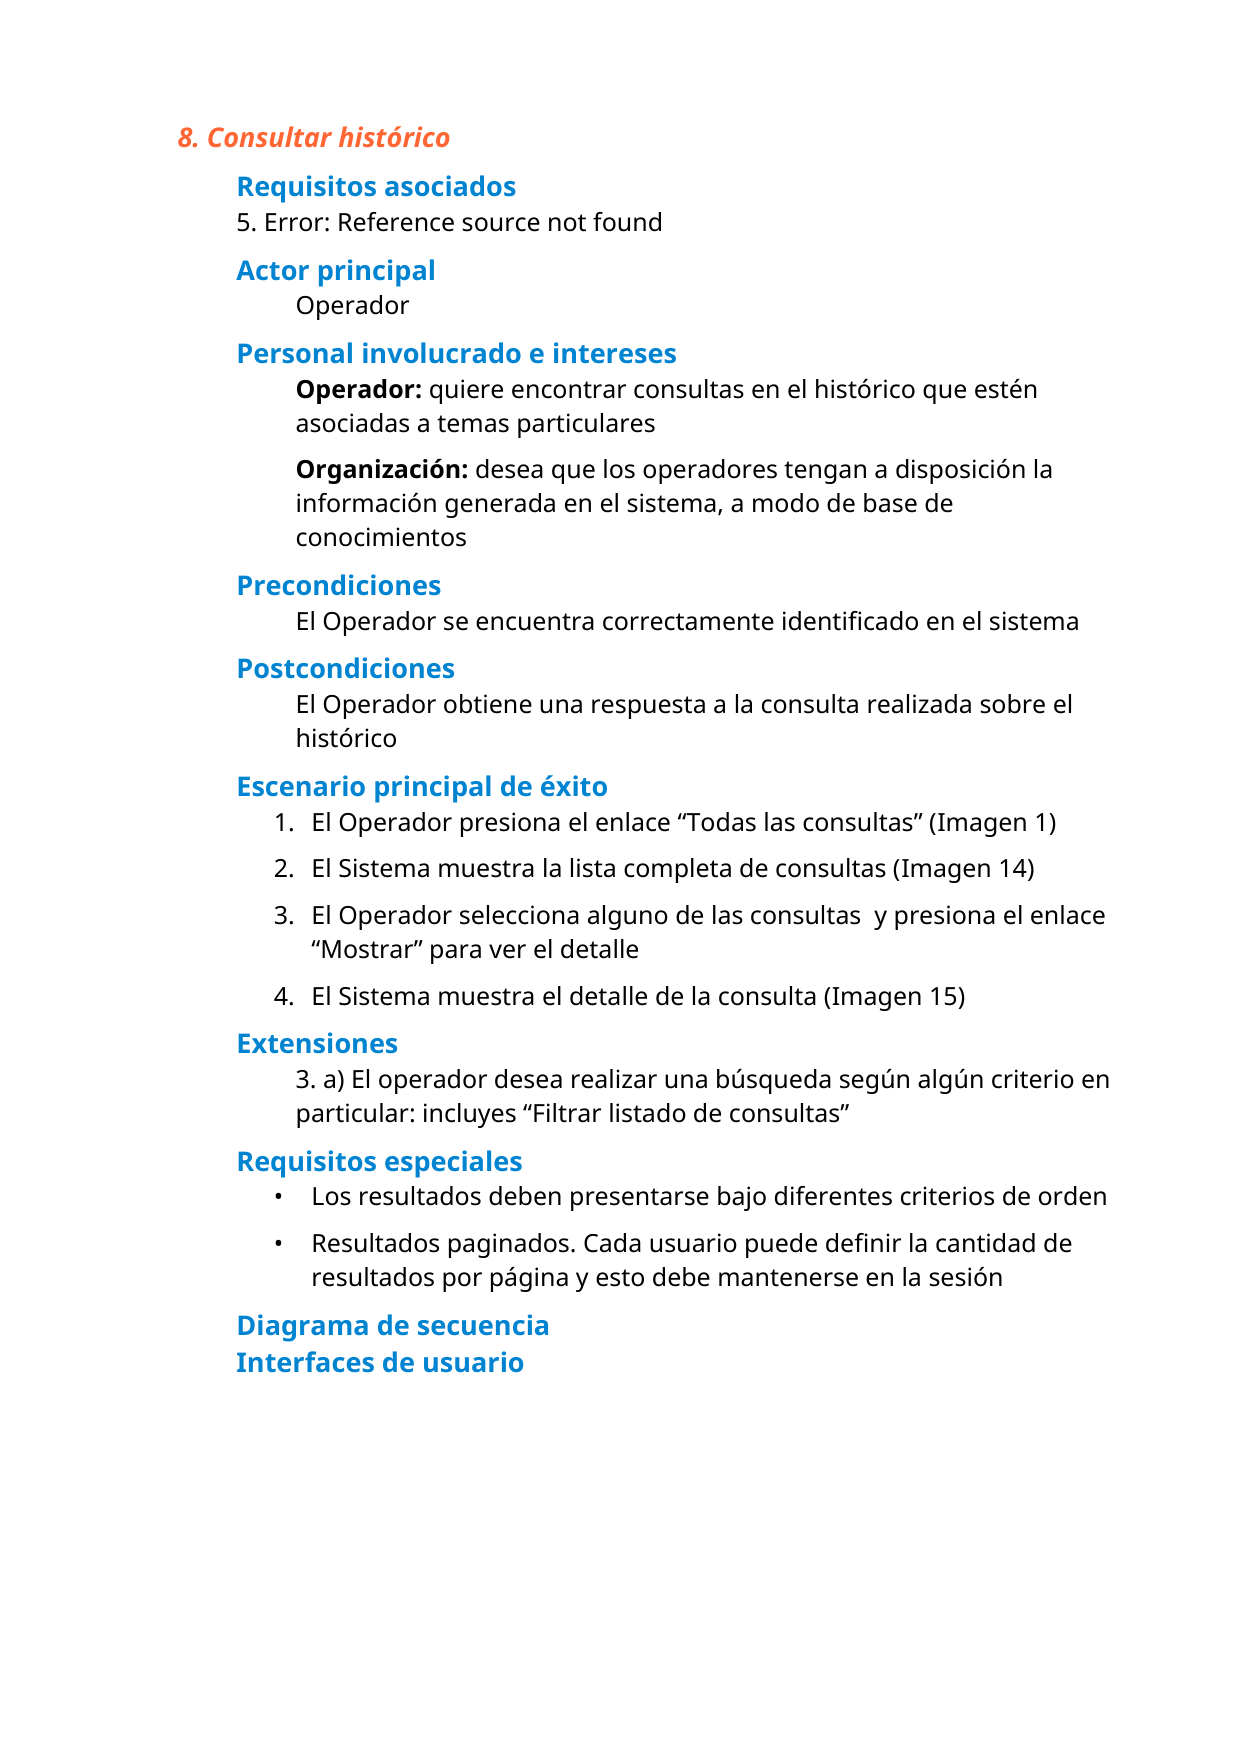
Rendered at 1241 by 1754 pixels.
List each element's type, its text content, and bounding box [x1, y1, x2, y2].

text El Operador se encuentra correctamente identificado en el sistema [295, 603, 1122, 637]
subtitle Extensiones [236, 1025, 1122, 1062]
text El Operador obtiene una respuesta a la consulta realizada sobre el histórico [295, 687, 1122, 755]
subtitle Escenario principal de éxito [236, 767, 1122, 804]
list Los resultados deben presentarse bajo diferentes criterios de orden [274, 1179, 1122, 1213]
list El Operador selecciona alguno de las consultas y presiona el enlace “Mostrar” para ver el detalle [274, 897, 1122, 966]
list El Sistema muestra la lista completa de consultas (Imagen 14) [274, 851, 1122, 885]
subtitle Consultar histórico [177, 118, 1122, 155]
subtitle Requisitos especiales [236, 1142, 1122, 1179]
subtitle Interfaces de usuario [236, 1343, 1122, 1380]
subtitle Precondiciones [236, 567, 1122, 603]
list Resultados paginados. Cada usuario puede definir la cantidad de resultados por página y esto debe mantenerse en la sesión [274, 1226, 1122, 1294]
list El Sistema muestra el detalle de la consulta (Imagen 15) [274, 978, 1122, 1012]
text 3. a) El operador desea realizar una búsqueda según algún criterio en particular: incluyes “Filtrar listado de consultas” [295, 1062, 1122, 1130]
subtitle Diagrama de secuencia [236, 1306, 1122, 1343]
subtitle Actor principal [236, 251, 1122, 288]
text Operador [295, 288, 1122, 322]
text 5. Error: No se encuentra la fuente de referencia [236, 204, 1122, 238]
subtitle Personal involucrado e intereses [236, 334, 1122, 371]
subtitle Requisitos asociados [236, 167, 1122, 204]
list El Operador presiona el enlace “Todas las consultas” (Imagen 1) [274, 804, 1122, 838]
subtitle Postcondiciones [236, 650, 1122, 687]
text Operador: quiere encontrar consultas en el histórico que estén asociadas a temas particulares [295, 371, 1122, 439]
text Organización: desea que los operadores tengan a disposición la información generada en el sistema, a modo de base de conocimientos [295, 452, 1122, 554]
